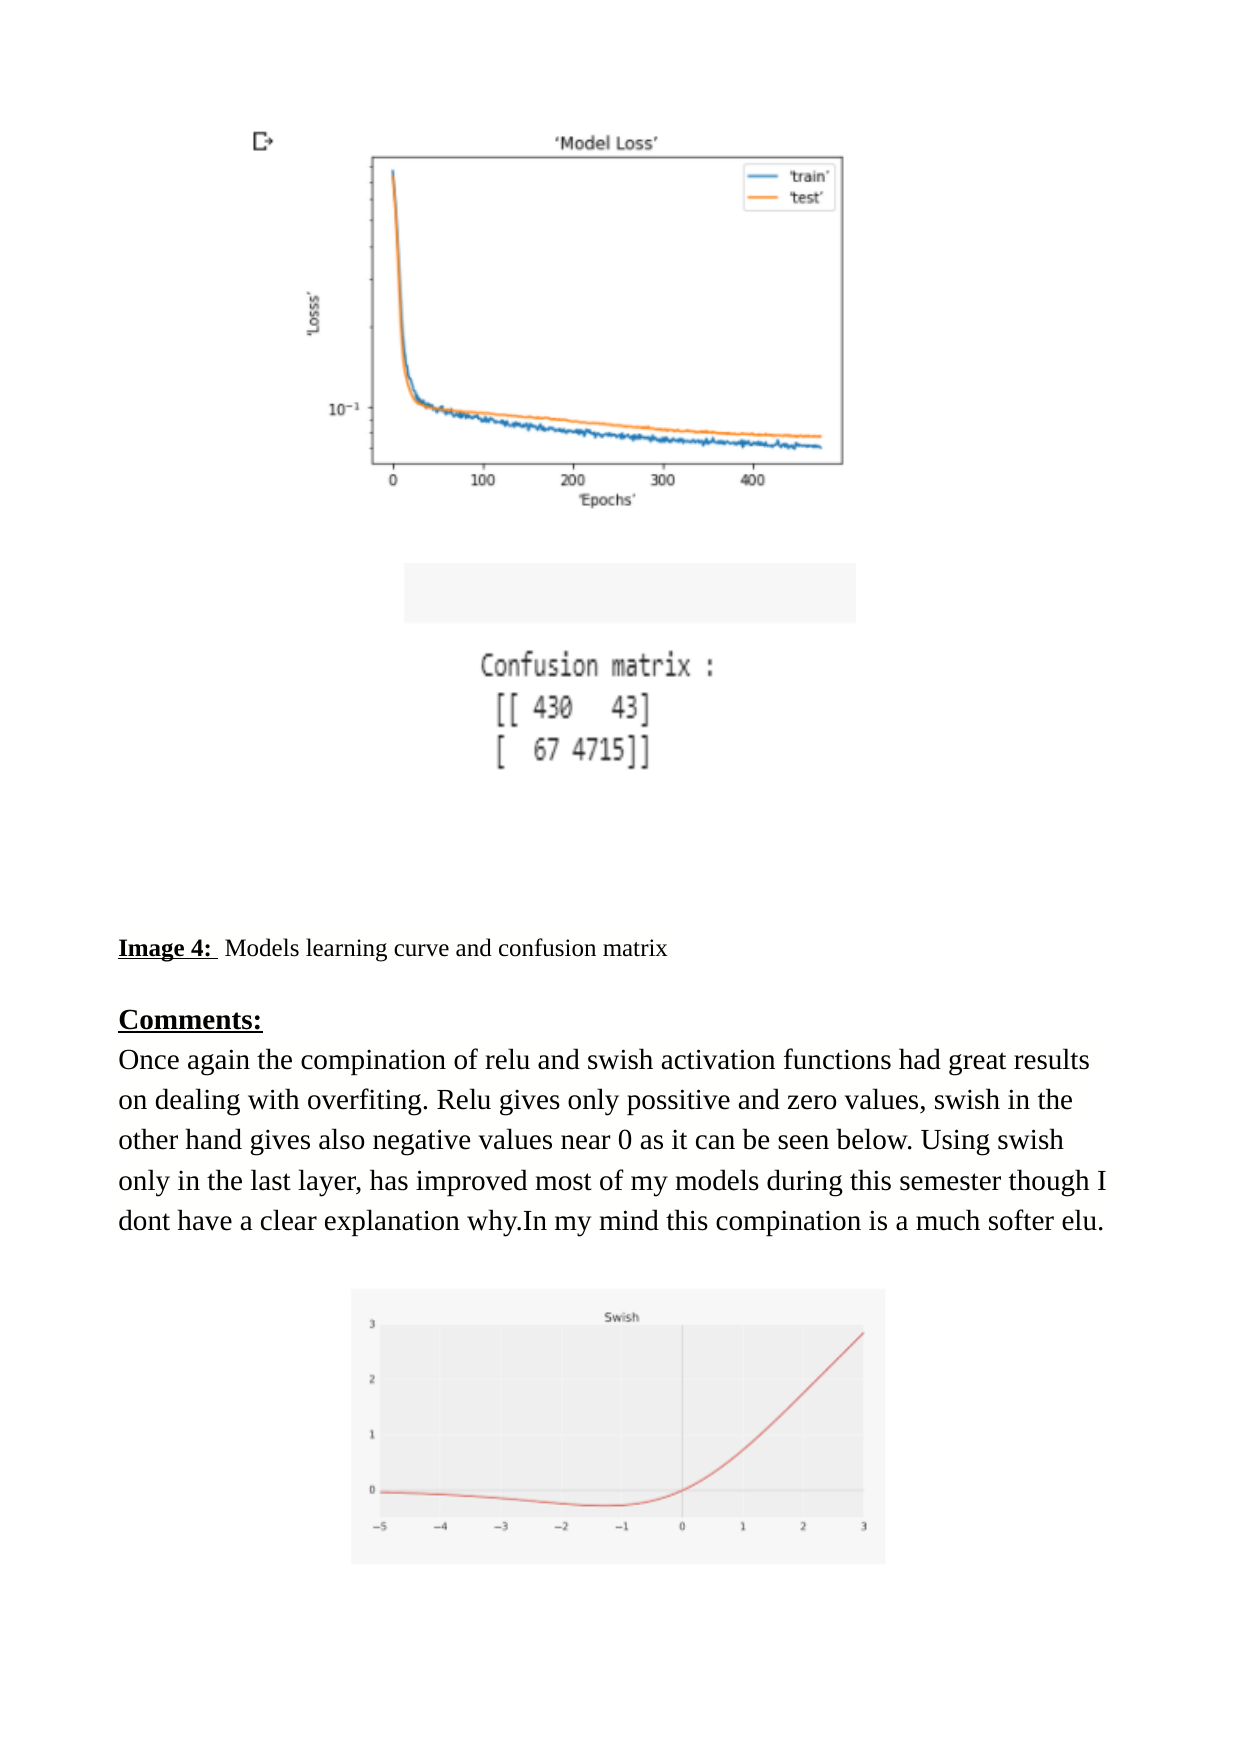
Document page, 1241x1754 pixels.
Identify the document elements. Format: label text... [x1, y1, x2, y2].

text Once again the compination of relu and swish activation functions had great results on dealing with overfiting. Relu gives only possitive and zero values, swish in the other hand gives also negative values near 0 as it can be seen below. Using swish only in the last layer, has improved most of my models during this semester though I dont have a clear explanation why.In my mind this compination is a much softer elu. [118, 1042, 1122, 1236]
text Comments: [118, 1002, 1122, 1035]
text Image 4: Models learning curve and confusion matrix [118, 933, 1122, 962]
picture [235, 118, 1005, 523]
picture [342, 1283, 898, 1577]
picture [384, 563, 856, 893]
